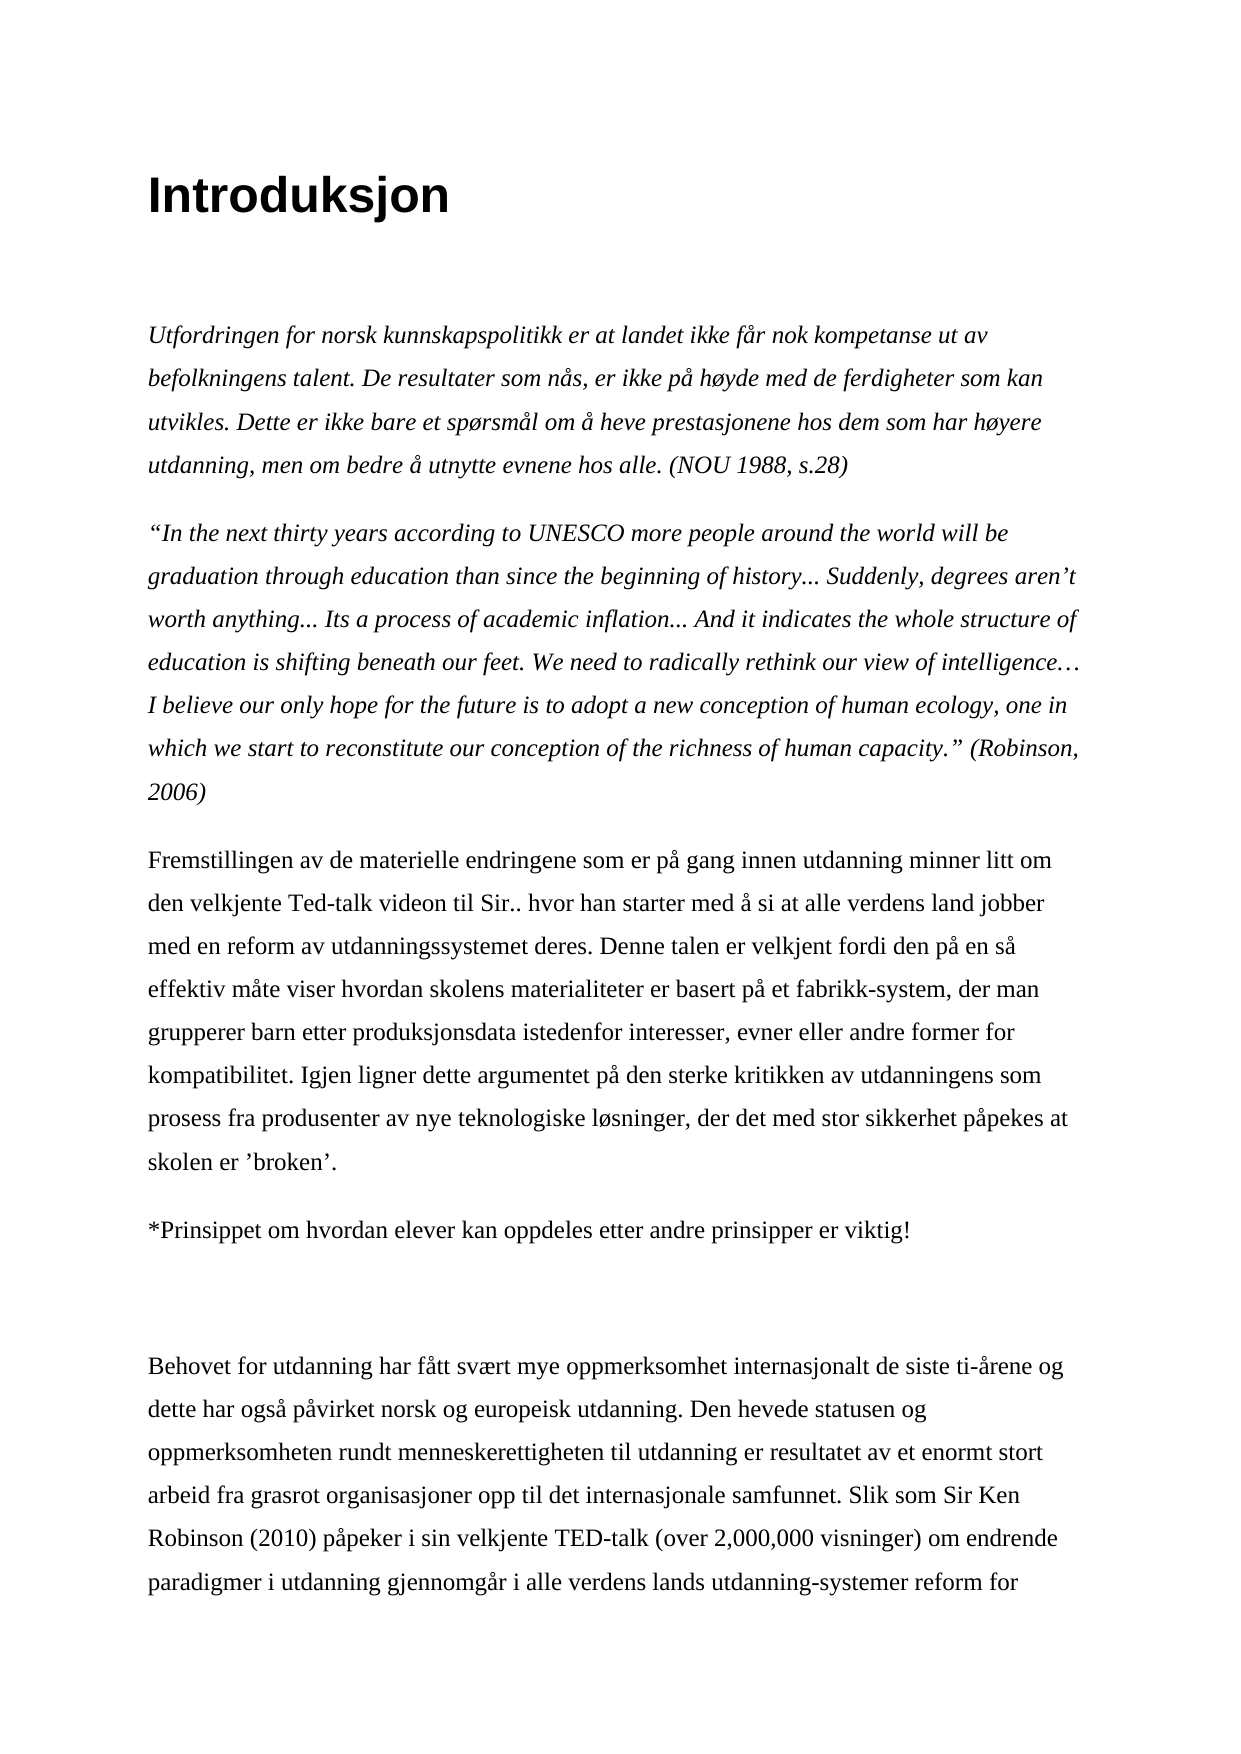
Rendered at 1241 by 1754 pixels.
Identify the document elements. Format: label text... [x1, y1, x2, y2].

text *Prinsippet om hvordan elever kan oppdeles etter andre prinsipper er viktig! [148, 1215, 1092, 1243]
text Fremstillingen av de materielle endringene som er på gang innen utdanning minner litt om den velkjente Ted-talk videon til Sir.. hvor han starter med å si at alle verdens land jobber med en reform av utdanningssystemet deres. Denne talen er velkjent fordi den på en så effektiv måte viser hvordan skolens materialiteter er basert på et fabrikk-system, der man grupperer barn etter produksjonsdata istedenfor interesser, evner eller andre former for kompatibilitet. Igjen ligner dette argumentet på den sterke kritikken av utdanningens som prosess fra produsenter av nye teknologiske løsninger, der det med stor sikkerhet påpekes at skolen er ’broken’. [148, 845, 1092, 1175]
text Behovet for utdanning har fått svært mye oppmerksomhet internasjonalt de siste ti-årene og dette har også påvirket norsk og europeisk utdanning. Den hevede statusen og oppmerksomheten rundt menneskerettigheten til utdanning er resultatet av et enormt stort arbeid fra grasrot organisasjoner opp til det internasjonale samfunnet. Slik som Sir Ken Robinson (2010) påpeker i sin velkjente TED-talk (over 2,000,000 visninger) om endrende paradigmer i utdanning gjennomgår i alle verdens lands utdanning-systemer reform for [148, 1351, 1092, 1595]
text Utfordringen for norsk kunnskapspolitikk er at landet ikke får nok kompetanse ut av befolkningens talent. De resultater som nås, er ikke på høyde med de ferdigheter som kan utvikles. Dette er ikke bare et spørsmål om å heve prestasjonene hos dem som har høyere utdanning, men om bedre å utnytte evnene hos alle. (NOU 1988, s.28) [148, 320, 1092, 478]
text “In the next thirty years according to UNESCO more people around the world will be graduation through education than since the beginning of history... Suddenly, degrees aren’t worth anything... Its a process of academic inflation... And it indicates the whole structure of education is shifting beneath our feet. We need to radically rethink our view of intelligence… I believe our only hope for the future is to adopt a new conception of human ecology, one in which we start to reconstitute our conception of the richness of human capacity.” (Robinson, 2006) [148, 518, 1092, 805]
subtitle Introduksjon [148, 165, 1092, 223]
